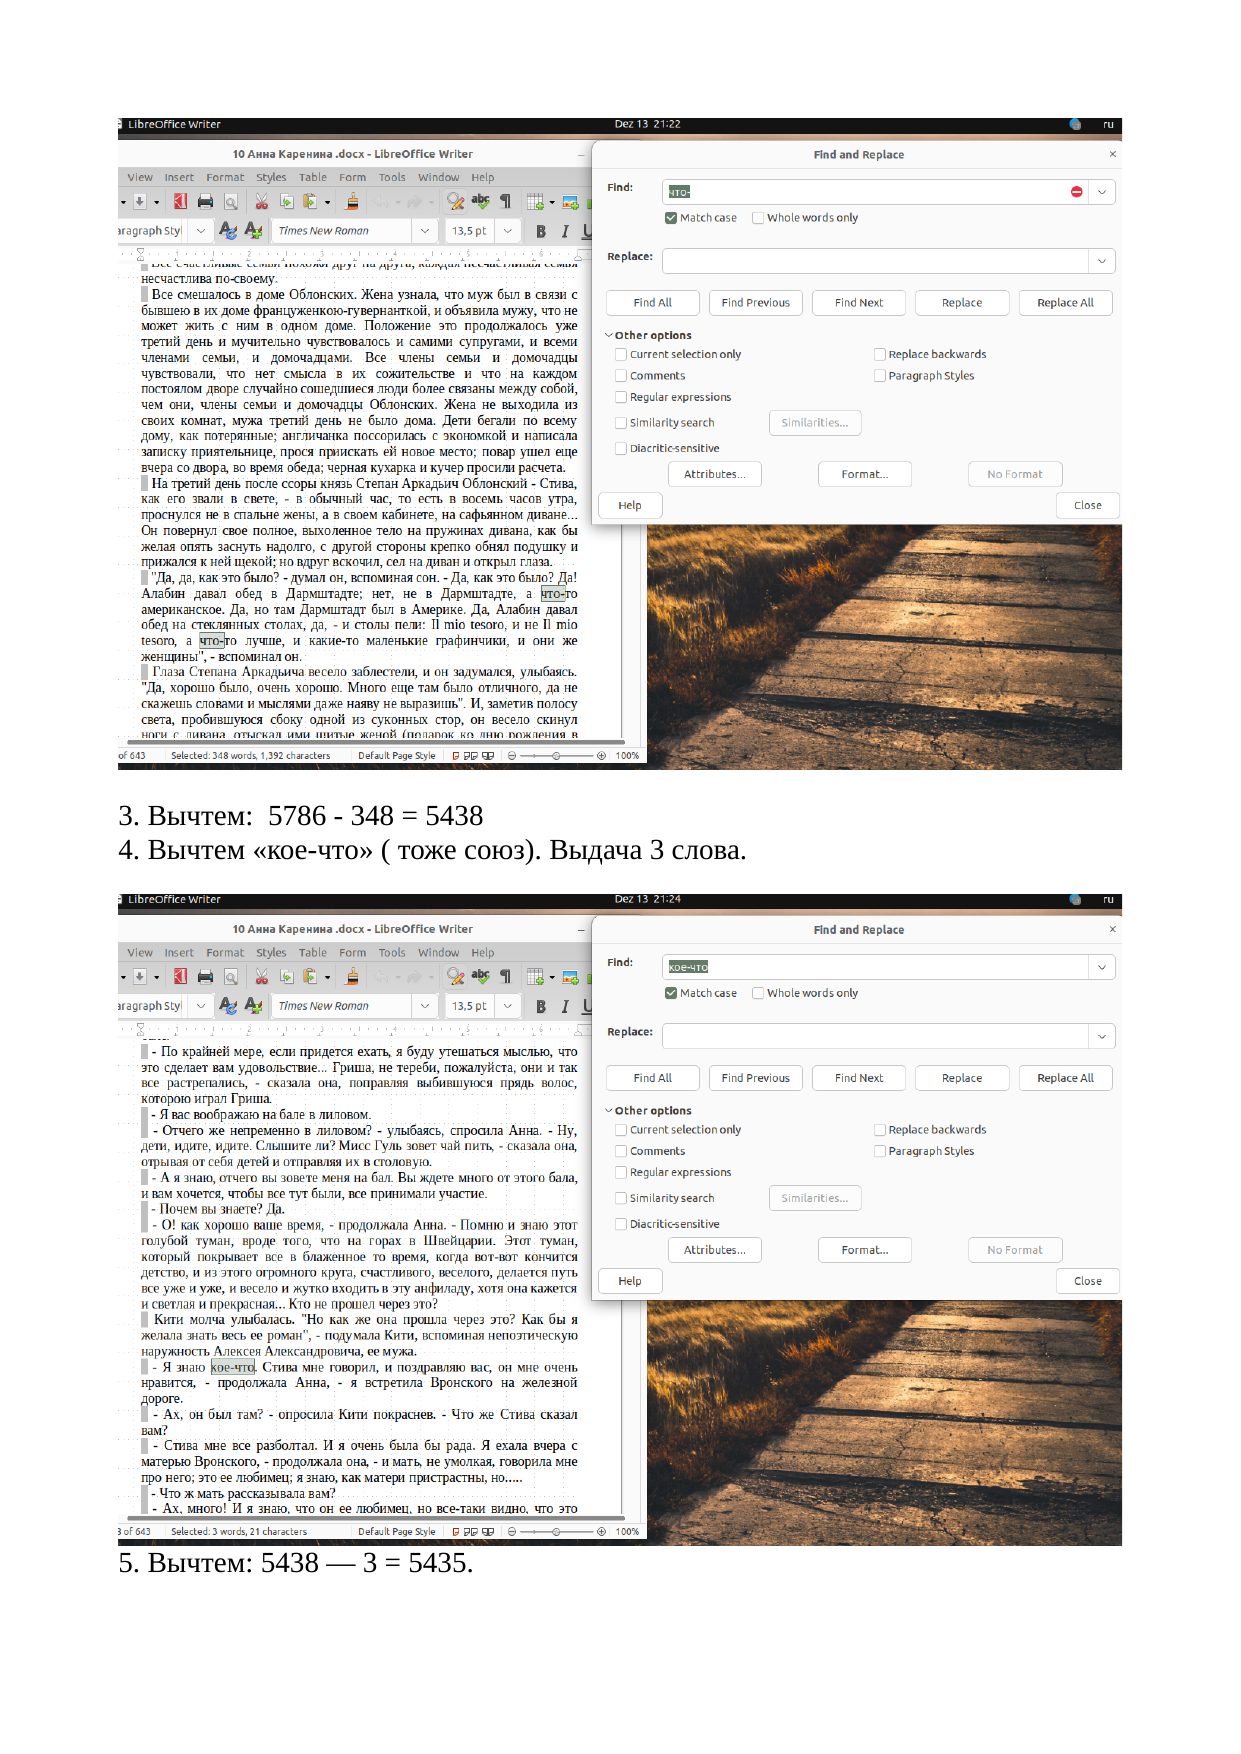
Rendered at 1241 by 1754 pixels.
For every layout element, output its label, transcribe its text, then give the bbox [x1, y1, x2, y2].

text 4. Вычтем «кое-что» ( тоже союз). Выдача 3 слова. [118, 832, 1122, 865]
text 5. Вычтем: 5438 — 3 = 5435. [118, 1546, 1122, 1579]
text 3. Вычтем: 5786 - 348 = 5438 [118, 798, 1122, 832]
picture [118, 118, 1123, 770]
picture [118, 894, 1123, 1546]
